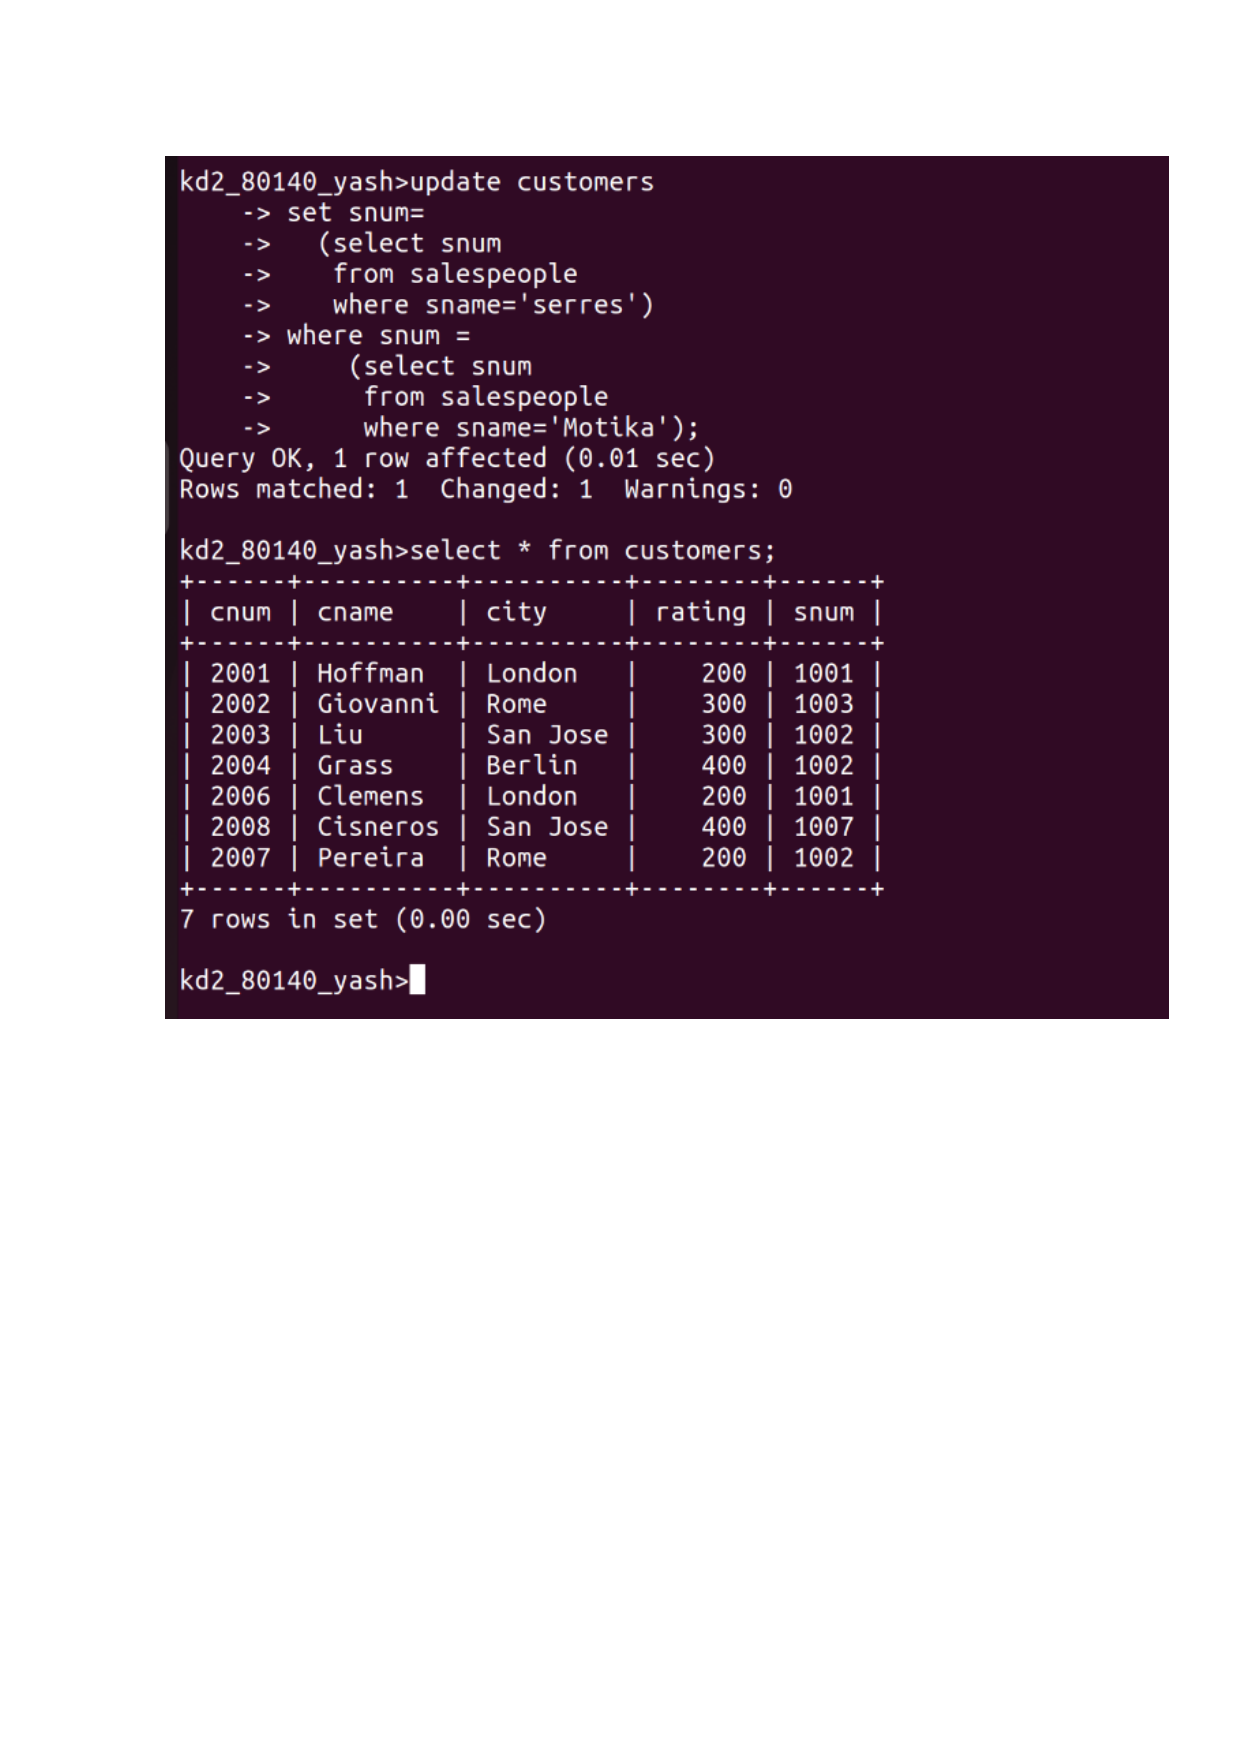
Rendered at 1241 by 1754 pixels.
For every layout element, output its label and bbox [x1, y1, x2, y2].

picture [165, 156, 1169, 1019]
